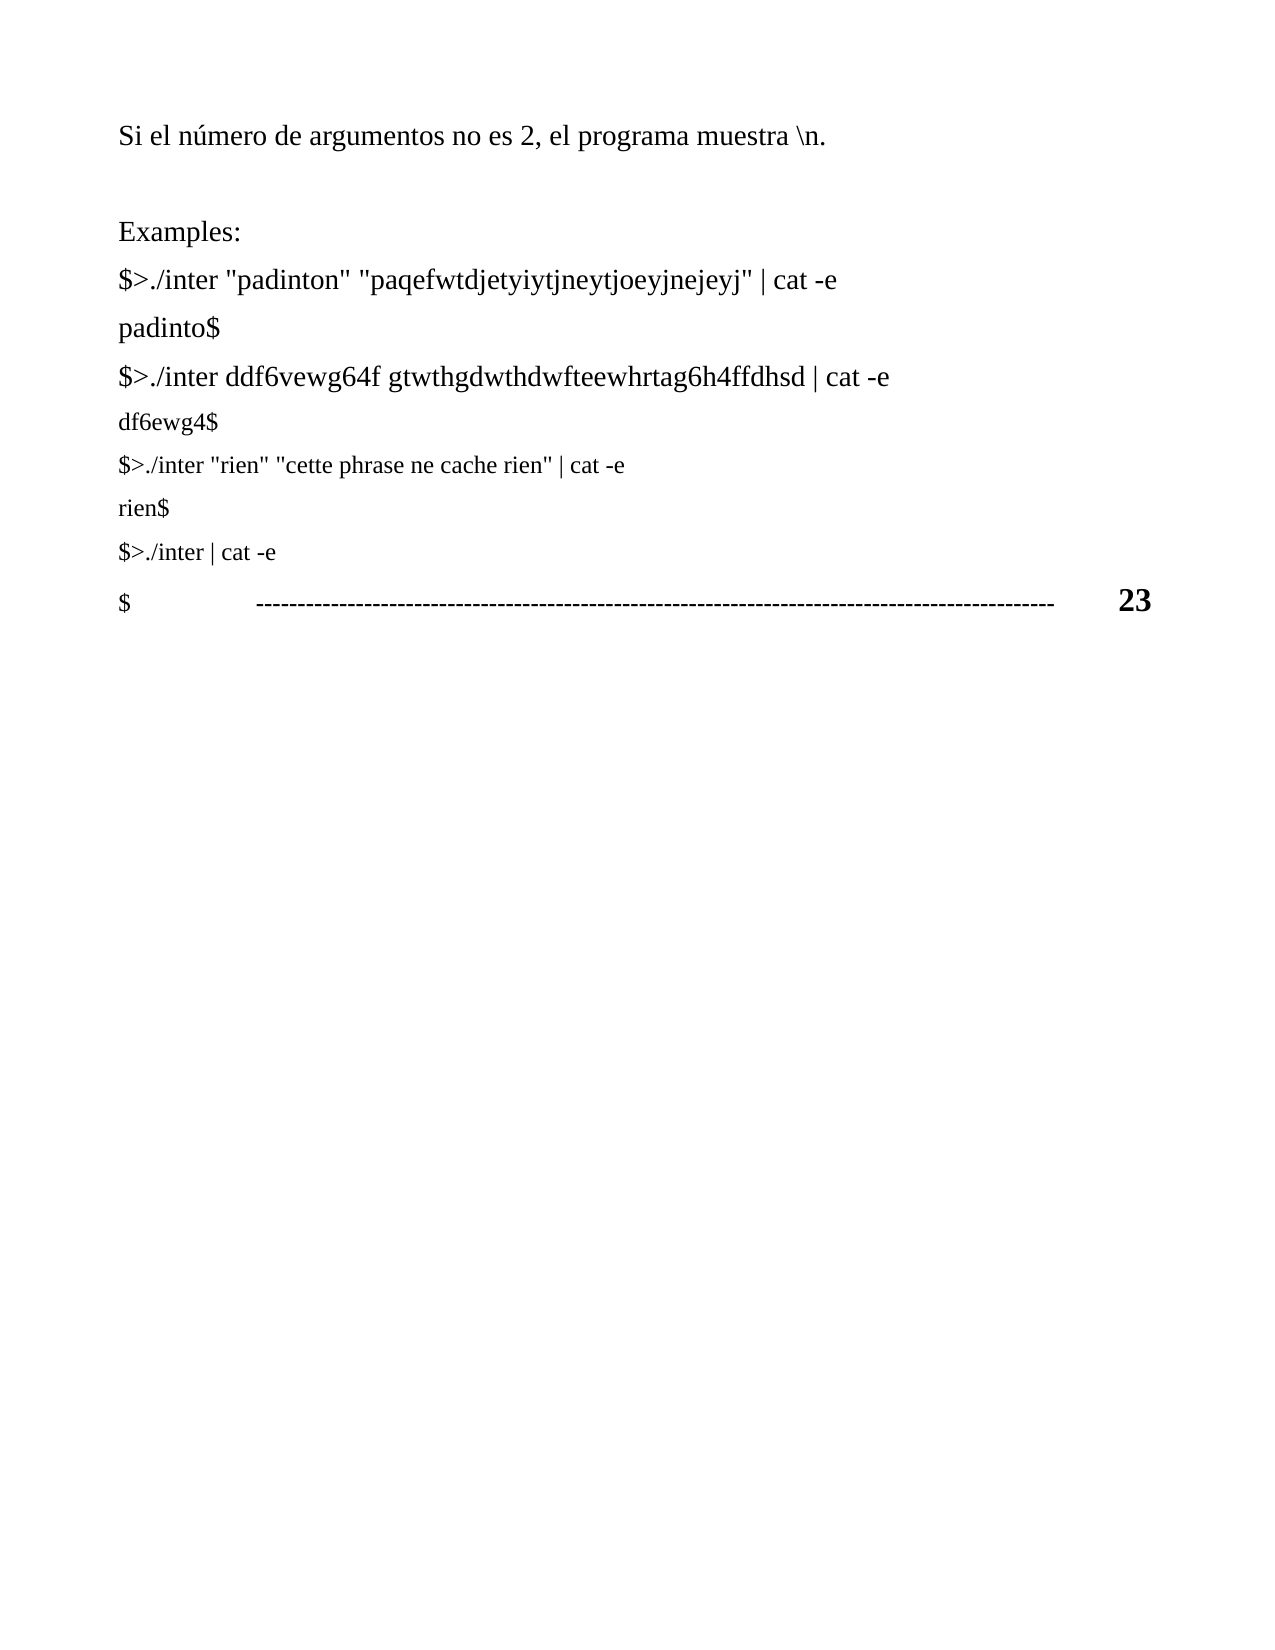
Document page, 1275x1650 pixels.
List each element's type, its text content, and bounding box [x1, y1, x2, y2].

text $>./inter "rien" "cette phrase ne cache rien" | cat -e [118, 450, 1157, 479]
text $>./inter | cat -e [118, 537, 1157, 566]
text $>./inter ddf6vewg64f gtwthgdwthdwfteewhrtag6h4ffdhsd | cat -e [118, 359, 1157, 392]
text Si el número de argumentos no es 2, el programa muestra \n. [118, 118, 1157, 152]
text Examples: [118, 214, 1157, 248]
text df6ewg4$ [118, 407, 1157, 436]
text padinto$ [118, 311, 1157, 344]
text $>./inter "padinton" "paqefwtdjetyiytjneytjoeyjnejeyj" | cat -e [118, 262, 1157, 296]
text $ ------------------------------------------------------------------------------------------------ 23 [118, 580, 1157, 618]
text rien$ [118, 493, 1157, 522]
